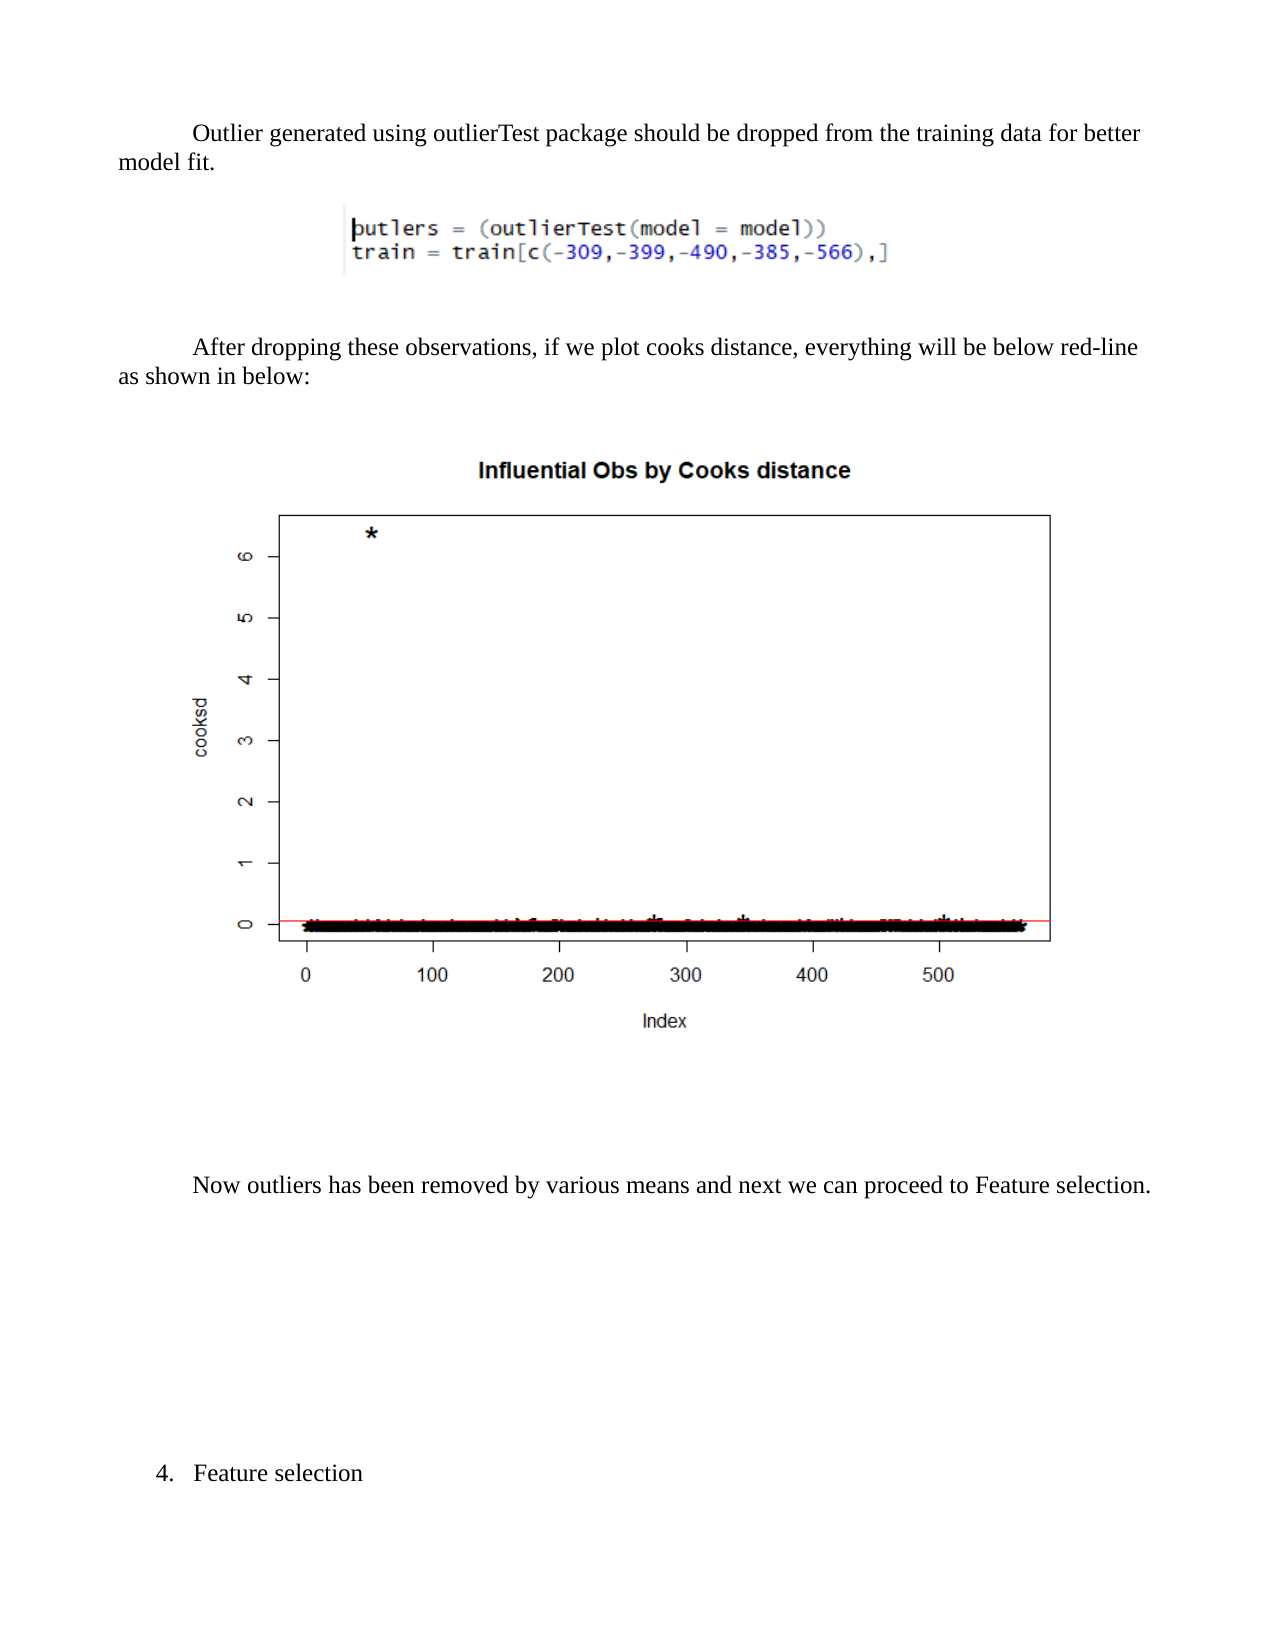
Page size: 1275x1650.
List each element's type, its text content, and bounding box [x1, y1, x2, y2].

text Now outliers has been removed by various means and next we can proceed to Feature selection. [118, 1170, 1157, 1199]
picture [343, 204, 933, 275]
list Feature selection [156, 1458, 1157, 1487]
picture [185, 423, 1099, 1056]
text After dropping these observations, if we plot cooks distance, everything will be below red-line as shown in below: [118, 332, 1157, 390]
text Outlier generated using outlierTest package should be dropped from the training data for better model fit. [118, 118, 1157, 176]
